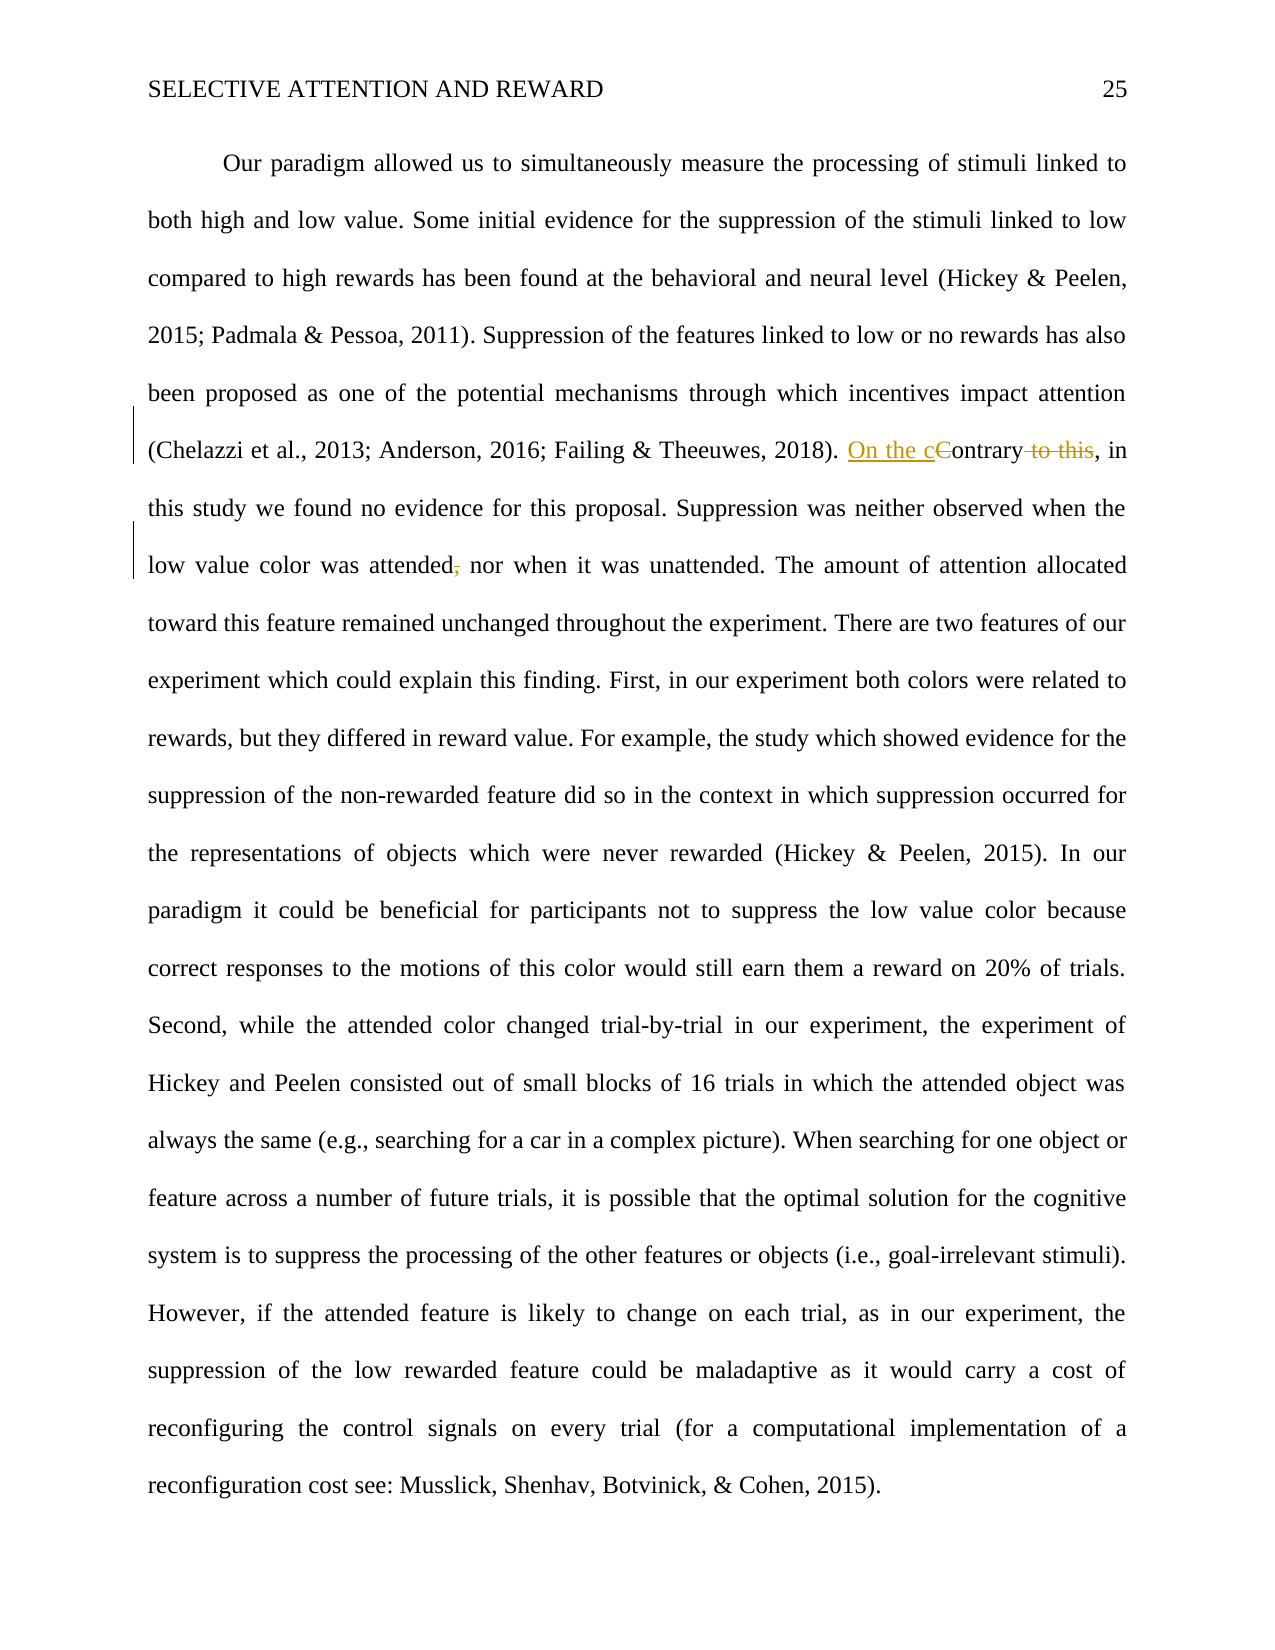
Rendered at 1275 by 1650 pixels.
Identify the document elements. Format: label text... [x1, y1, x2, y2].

text Our paradigm allowed us to simultaneously measure the processing of stimuli linked to both high and low value. Some initial evidence for the suppression of the stimuli linked to low compared to high rewards has been found at the behavioral and neural level (Hickey & Peelen, 2015; Padmala & Pessoa, 2011). Suppression of the features linked to low or no rewards has also been proposed as one of the potential mechanisms through which incentives impact attention (Chelazzi et al., 2013; Anderson, 2016; Failing & Theeuwes, 2018). On the contrary, in this study we found no evidence for this proposal. Suppression was neither observed when the low value color was attended nor when it was unattended. The amount of attention allocated toward this feature remained unchanged throughout the experiment. There are two features of our experiment which could explain this finding. First, in our experiment both colors were related to rewards, but they differed in reward value. For example, the study which showed evidence for the suppression of the non-rewarded feature did so in the context in which suppression occurred for the representations of objects which were never rewarded (Hickey & Peelen, 2015). In our paradigm it could be beneficial for participants not to suppress the low value color because correct responses to the motions of this color would still earn them a reward on 20% of trials. Second, while the attended color changed trial-by-trial in our experiment, the experiment of Hickey and Peelen consisted out of small blocks of 16 trials in which the attended object was always the same (e.g., searching for a car in a complex picture). When searching for one object or feature across a number of future trials, it is possible that the optimal solution for the cognitive system is to suppress the processing of the other features or objects (i.e., goal-irrelevant stimuli). However, if the attended feature is likely to change on each trial, as in our experiment, the suppression of the low rewarded feature could be maladaptive as it would carry a cost of reconfiguring the control signals on every trial (for a computational implementation of a reconfiguration cost see: Musslick, Shenhav, Botvinick, & Cohen, 2015). [148, 148, 1127, 1499]
